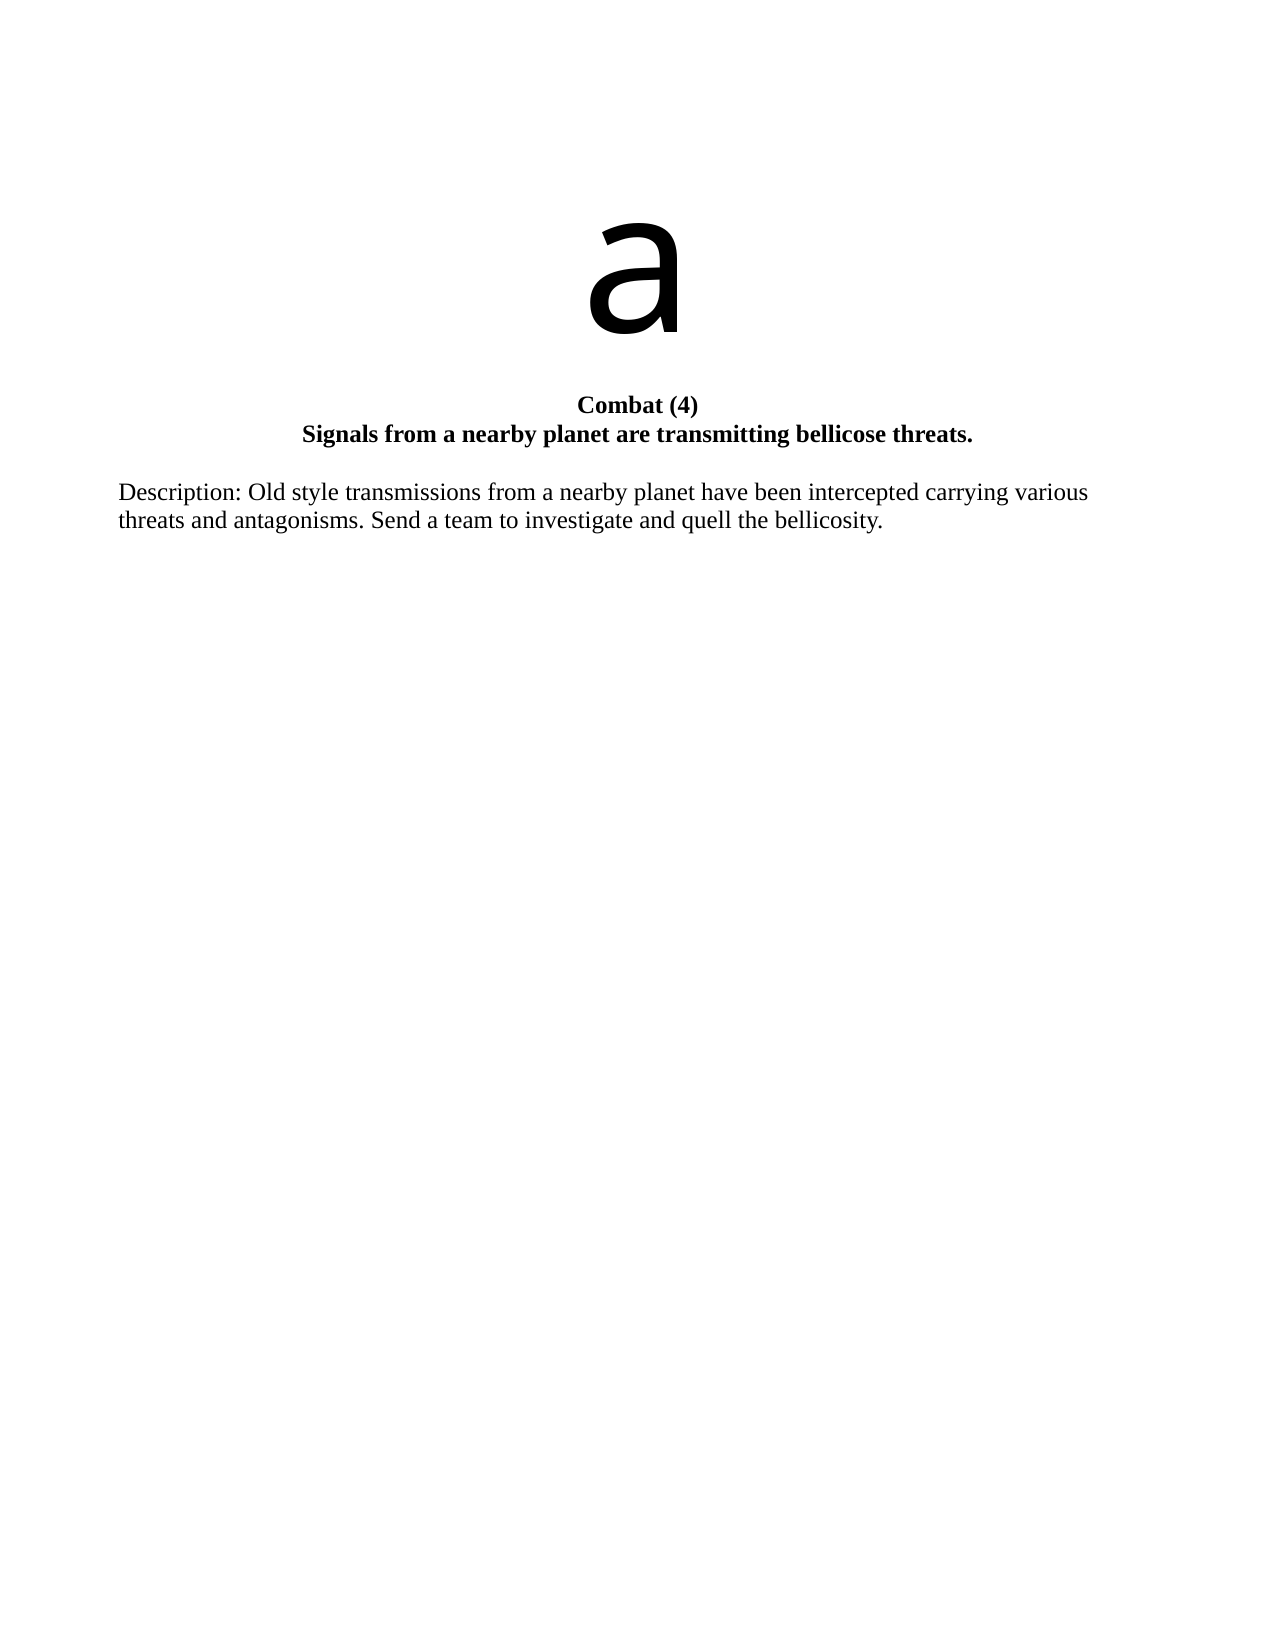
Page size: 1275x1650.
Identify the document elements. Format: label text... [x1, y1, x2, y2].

text Combat (4) [118, 391, 1157, 419]
text Description: Old style transmissions from a nearby planet have been intercepted carrying various threats and antagonisms. Send a team to investigate and quell the bellicosity. [118, 477, 1157, 534]
text a [118, 118, 1157, 391]
text Signals from a nearby planet are transmitting bellicose threats. [118, 419, 1157, 448]
